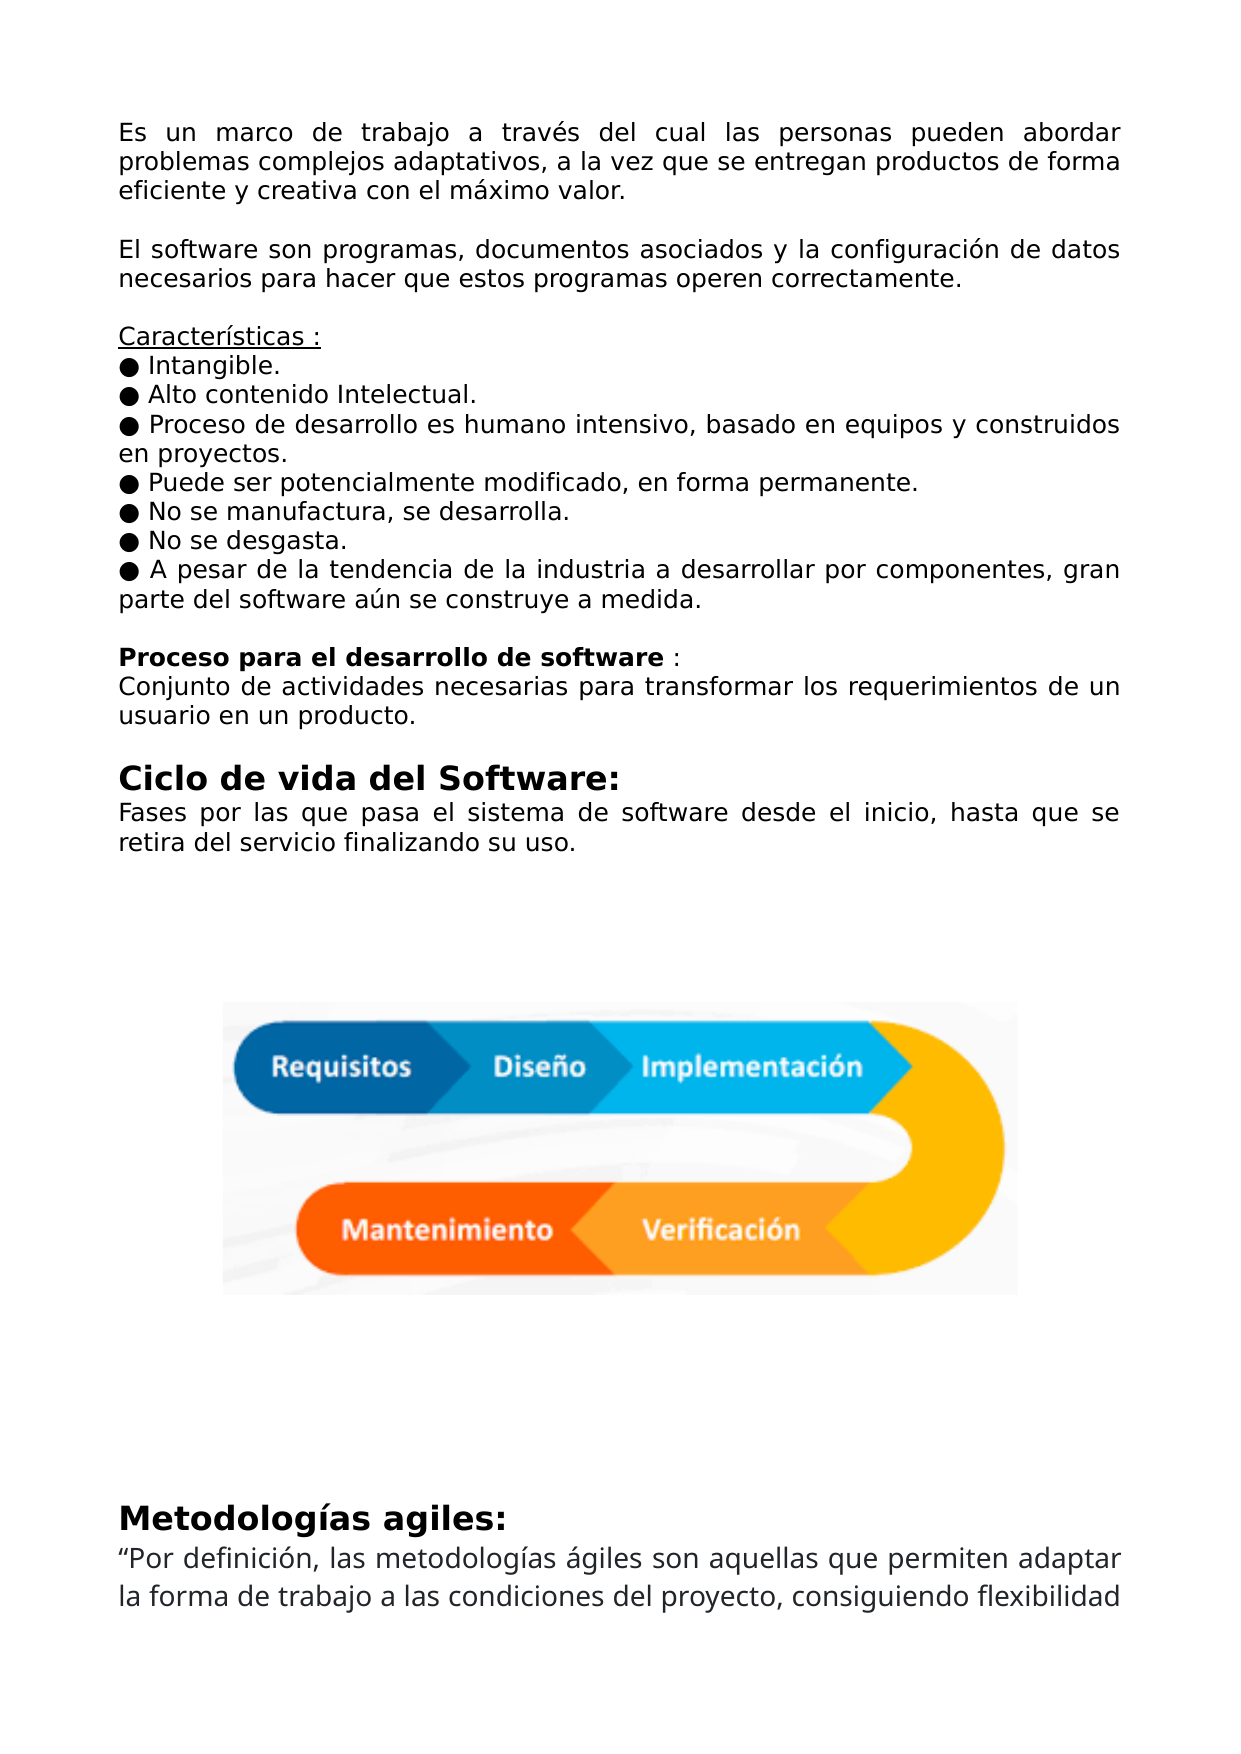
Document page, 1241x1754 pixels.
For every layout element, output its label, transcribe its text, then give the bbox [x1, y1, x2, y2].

text Características : [118, 322, 1122, 351]
text El software son programas, documentos asociados y la configuración de datos necesarios para hacer que estos programas operen correctamente. [118, 235, 1122, 293]
text ● No se desgasta. [118, 526, 1122, 556]
text Proceso para el desarrollo de software : [118, 643, 1122, 672]
text Metodologías agiles: [118, 1499, 1122, 1538]
picture [222, 1002, 1018, 1295]
text ● Puede ser potencialmente modificado, en forma permanente. [118, 468, 1122, 497]
text “Por definición, las metodologías ágiles son aquellas que permiten adaptar la forma de trabajo a las condiciones del proyecto, consiguiendo flexibilidad [118, 1538, 1122, 1614]
text Conjunto de actividades necesarias para transformar los requerimientos de un usuario en un producto. [118, 672, 1122, 731]
text ● No se manufactura, se desarrolla. [118, 497, 1122, 526]
text Es un marco de trabajo a través del cual las personas pueden abordar problemas complejos adaptativos, a la vez que se entregan productos de forma eficiente y creativa con el máximo valor. [118, 118, 1122, 206]
text ● Proceso de desarrollo es humano intensivo, basado en equipos y construidos en proyectos. [118, 410, 1122, 468]
text Fases por las que pasa el sistema de software desde el inicio, hasta que se retira del servicio finalizando su uso. [118, 799, 1122, 857]
text ● A pesar de la tendencia de la industria a desarrollar por componentes, gran parte del software aún se construye a medida. [118, 556, 1122, 614]
text Ciclo de vida del Software: [118, 760, 1122, 799]
text ● Alto contenido Intelectual. [118, 381, 1122, 410]
text ● Intangible. [118, 351, 1122, 381]
